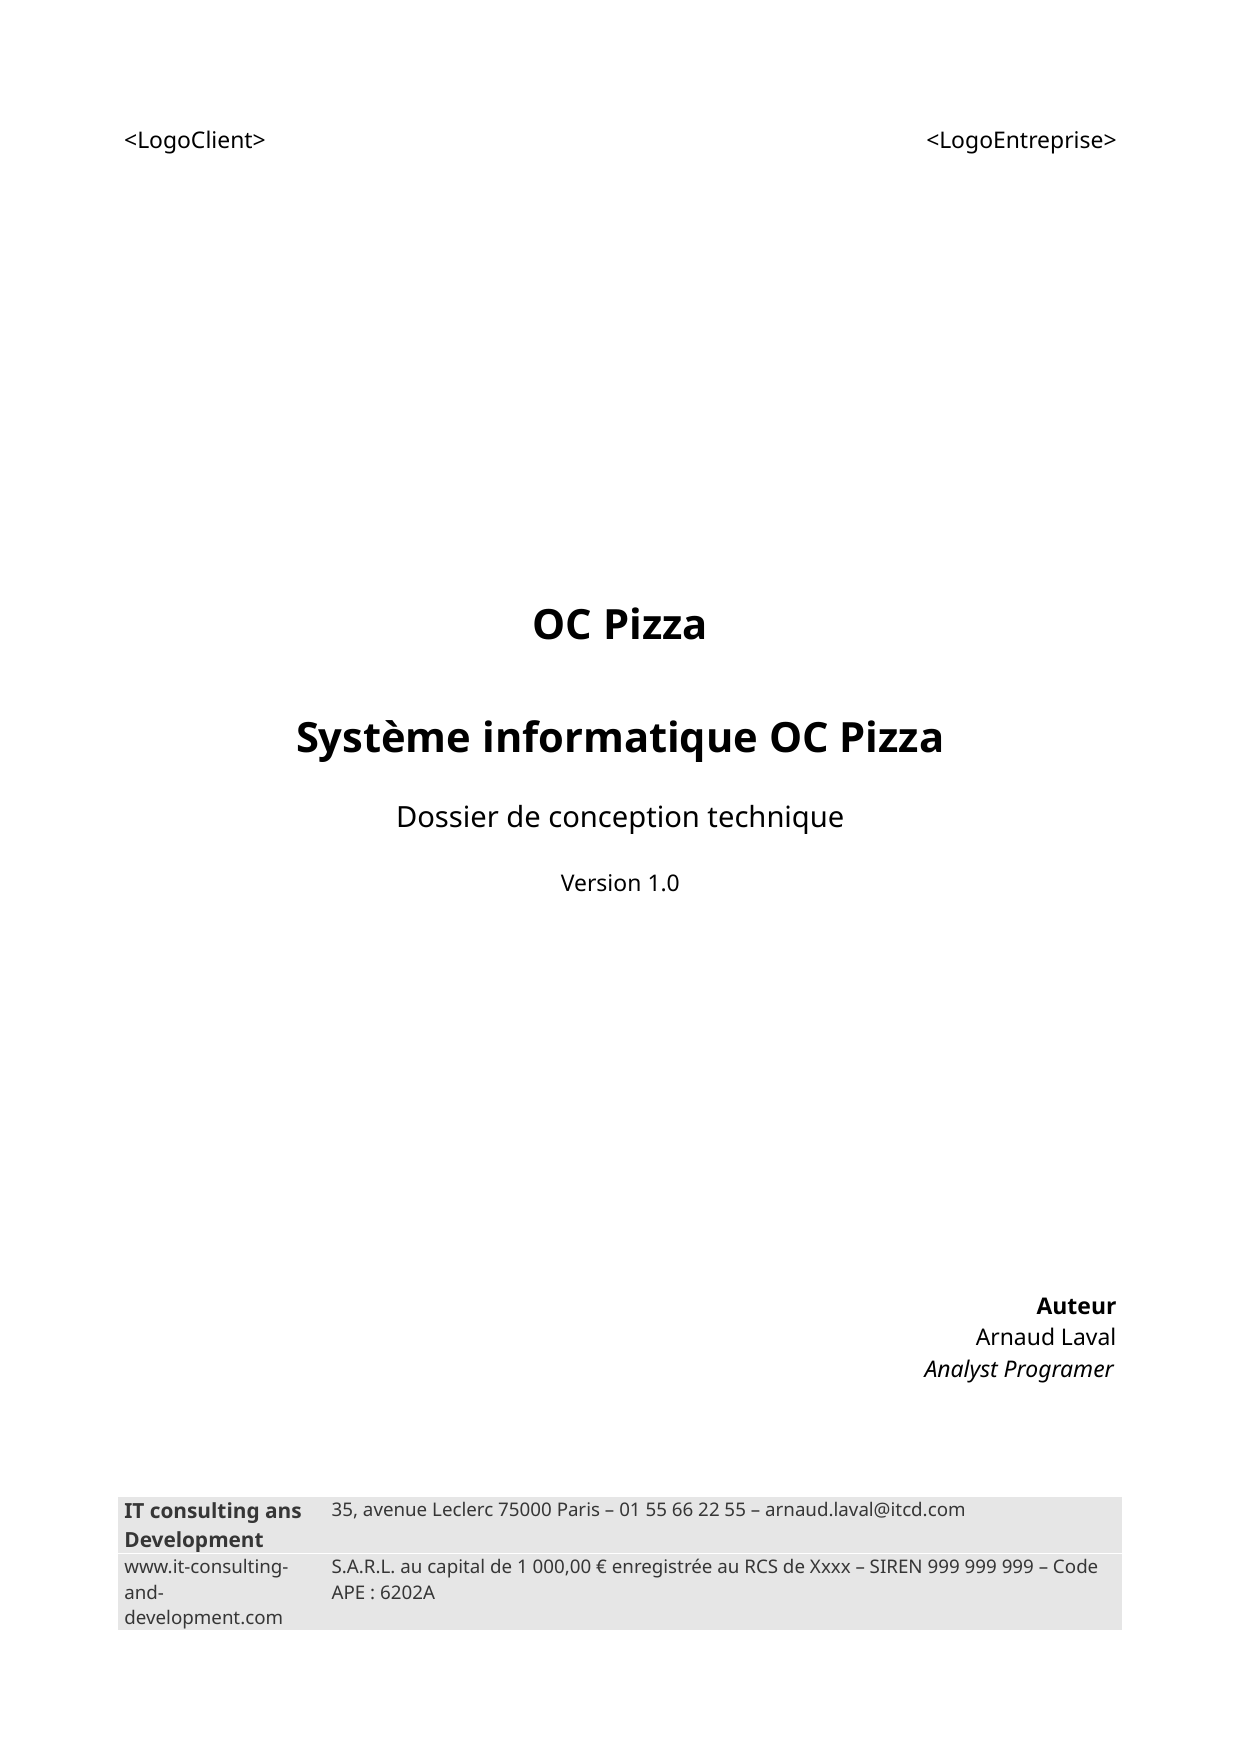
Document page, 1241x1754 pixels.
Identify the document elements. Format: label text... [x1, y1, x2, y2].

table_header OC Pizza Système informatique OC Pizza Dossier de conception technique Version 1.0 [118, 227, 1122, 1266]
table_cell Auteur Arnaud Laval Analyst Programer [118, 1266, 1122, 1408]
